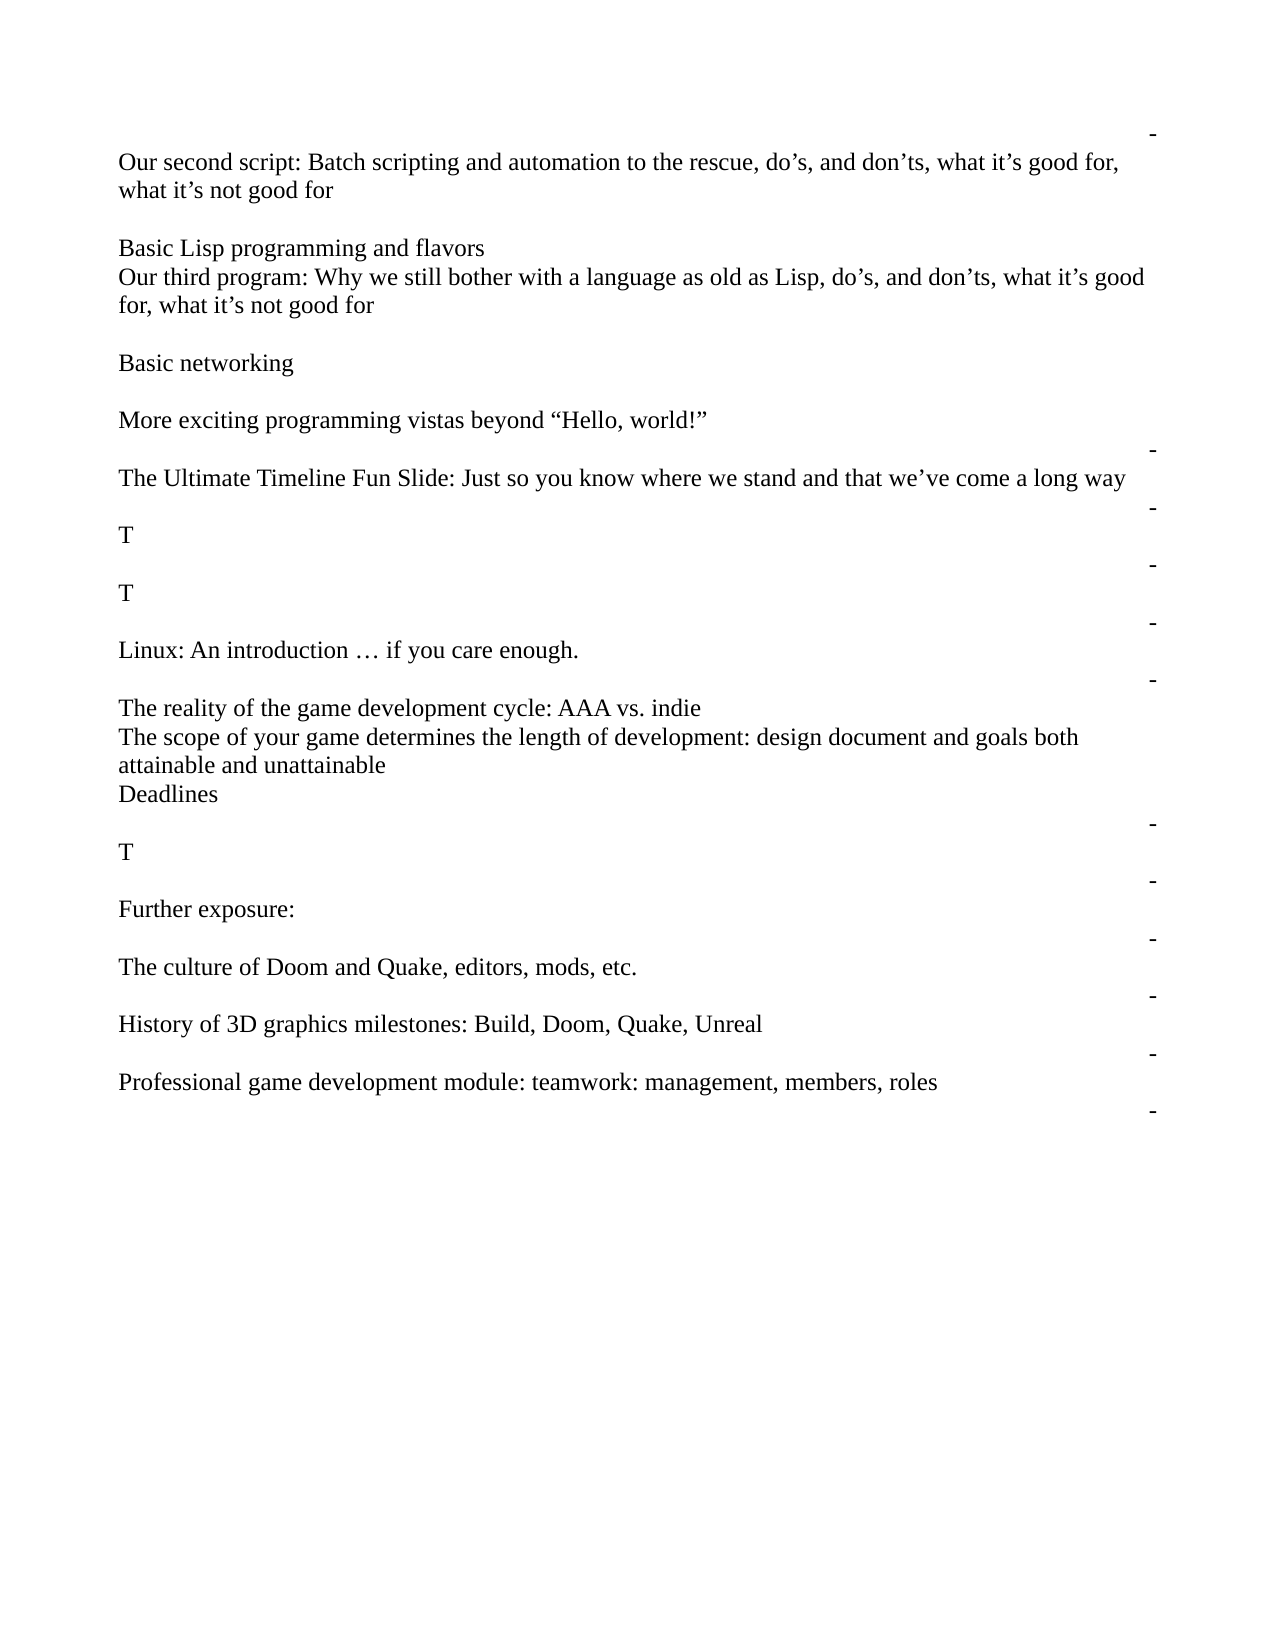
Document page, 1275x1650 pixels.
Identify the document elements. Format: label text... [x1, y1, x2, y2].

text - [118, 981, 1157, 1009]
text Professional game development module: teamwork: management, members, roles [118, 1067, 1157, 1096]
text Further exposure: [118, 894, 1157, 923]
text - [118, 1038, 1157, 1067]
text - [118, 118, 1157, 147]
text - [118, 808, 1157, 837]
text More exciting programming vistas beyond “Hello, world!” [118, 406, 1157, 434]
text T [118, 578, 1157, 607]
text Our third program: Why we still bother with a language as old as Lisp, do’s, and don’ts, what it’s good for, what it’s not good for [118, 262, 1157, 319]
text - [118, 607, 1157, 636]
text - [118, 866, 1157, 894]
text Linux: An introduction … if you care enough. [118, 636, 1157, 664]
text The culture of Doom and Quake, editors, mods, etc. [118, 952, 1157, 981]
text The Ultimate Timeline Fun Slide: Just so you know where we stand and that we’ve come a long way [118, 463, 1157, 492]
text The scope of your game determines the length of development: design document and goals both attainable and unattainable [118, 722, 1157, 779]
text Deadlines [118, 779, 1157, 808]
text Our second script: Batch scripting and automation to the rescue, do’s, and don’ts, what it’s good for, what it’s not good for [118, 147, 1157, 204]
text - [118, 434, 1157, 463]
text - [118, 664, 1157, 693]
text - [118, 1096, 1157, 1124]
text History of 3D graphics milestones: Build, Doom, Quake, Unreal [118, 1009, 1157, 1038]
text - [118, 923, 1157, 952]
text T [118, 521, 1157, 549]
text The reality of the game development cycle: AAA vs. indie [118, 693, 1157, 722]
text Basic Lisp programming and flavors [118, 233, 1157, 262]
text - [118, 549, 1157, 578]
text T [118, 837, 1157, 866]
text Basic networking [118, 348, 1157, 377]
text - [118, 492, 1157, 521]
